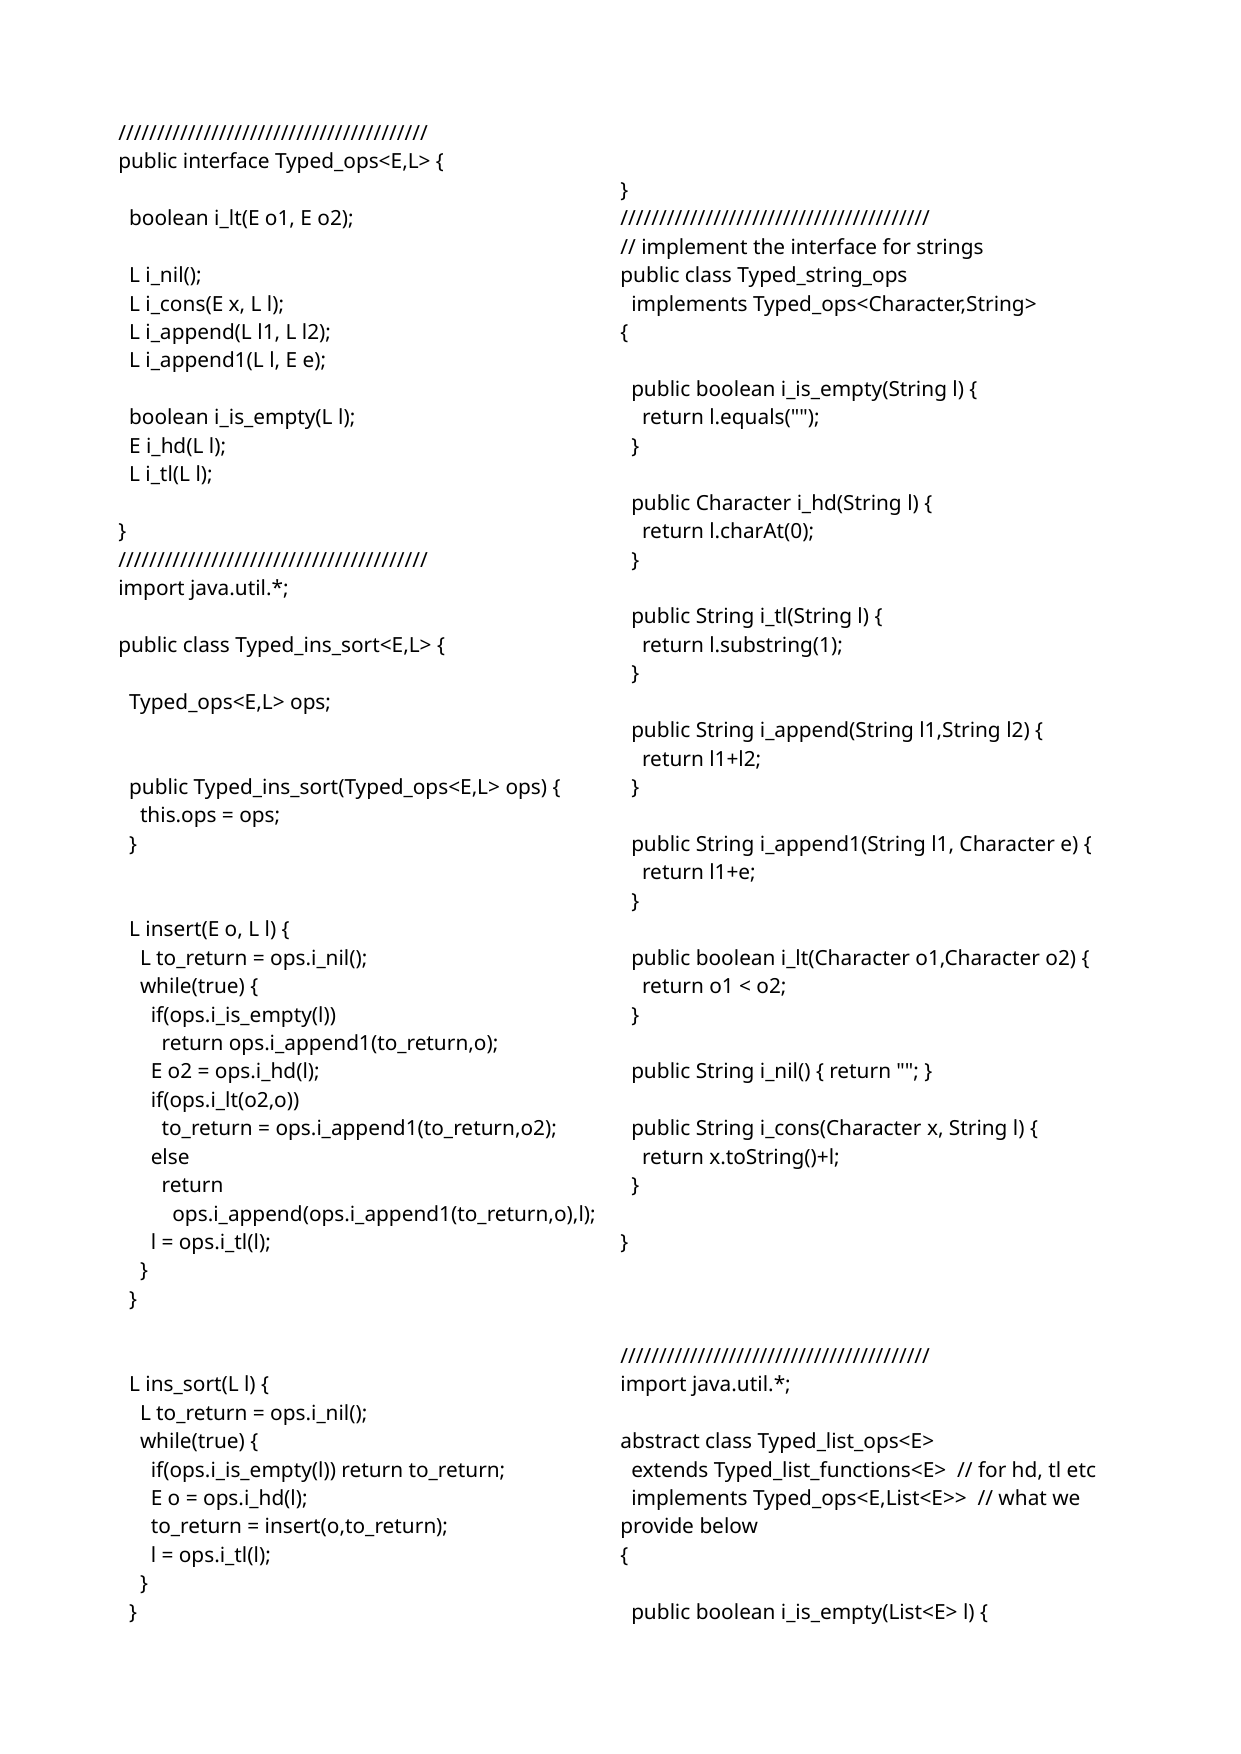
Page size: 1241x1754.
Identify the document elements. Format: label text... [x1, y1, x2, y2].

text l = ops.i_tl(l); [118, 1227, 620, 1256]
text //////////////////////////////////////// [620, 203, 1122, 232]
text import java.util.*; [118, 573, 620, 602]
text public class Typed_string_ops [620, 260, 1122, 289]
text L i_append1(L l, E e); [118, 346, 620, 374]
text extends Typed_list_functions<E> // for hd, tl etc [620, 1455, 1122, 1483]
text implements Typed_ops<E,List<E>> // what we provide below [620, 1483, 1122, 1540]
text public String i_cons(Character x, String l) { [620, 1113, 1122, 1142]
text public Character i_hd(String l) { [620, 488, 1122, 516]
text public class Typed_ins_sort<E,L> { [118, 630, 620, 658]
text public String i_append1(String l1, Character e) { [620, 829, 1122, 857]
text E o = ops.i_hd(l); [118, 1483, 620, 1512]
text if(ops.i_is_empty(l)) return to_return; [118, 1455, 620, 1483]
text if(ops.i_lt(o2,o)) [118, 1085, 620, 1113]
text if(ops.i_is_empty(l)) [118, 1000, 620, 1028]
text return l.substring(1); [620, 630, 1122, 658]
text public boolean i_lt(Character o1,Character o2) { [620, 943, 1122, 971]
text } [620, 658, 1122, 687]
text while(true) { [118, 1426, 620, 1455]
text else [118, 1142, 620, 1170]
text } [118, 1597, 620, 1625]
text } [620, 175, 1122, 203]
text //////////////////////////////////////// [118, 545, 620, 573]
text Typed_ops<E,L> ops; [118, 687, 620, 715]
text public interface Typed_ops<E,L> { [118, 147, 620, 175]
text E i_hd(L l); [118, 431, 620, 459]
text } [620, 545, 1122, 573]
text l = ops.i_tl(l); [118, 1540, 620, 1568]
text } [620, 772, 1122, 801]
text public Typed_ins_sort(Typed_ops<E,L> ops) { [118, 772, 620, 801]
text } [118, 516, 620, 545]
text //////////////////////////////////////// [620, 1341, 1122, 1369]
text return l1+l2; [620, 744, 1122, 772]
text // implement the interface for strings [620, 232, 1122, 260]
text public String i_nil() { return ""; } [620, 1057, 1122, 1085]
text { [620, 1540, 1122, 1568]
text L i_nil(); [118, 260, 620, 289]
text public String i_tl(String l) { [620, 602, 1122, 630]
text public String i_append(String l1,String l2) { [620, 715, 1122, 744]
text } [118, 829, 620, 857]
text } [620, 886, 1122, 914]
text L to_return = ops.i_nil(); [118, 1398, 620, 1426]
text { [620, 317, 1122, 346]
text } [620, 1000, 1122, 1028]
text } [118, 1256, 620, 1284]
text return ops.i_append1(to_return,o); [118, 1028, 620, 1057]
text return l1+e; [620, 857, 1122, 886]
text return l.charAt(0); [620, 516, 1122, 545]
text boolean i_is_empty(L l); [118, 402, 620, 431]
text L insert(E o, L l) { [118, 914, 620, 943]
text } [118, 1568, 620, 1597]
text to_return = insert(o,to_return); [118, 1512, 620, 1540]
text return o1 < o2; [620, 971, 1122, 1000]
text while(true) { [118, 971, 620, 1000]
text L i_tl(L l); [118, 459, 620, 488]
text L i_cons(E x, L l); [118, 289, 620, 317]
text implements Typed_ops<Character,String> [620, 289, 1122, 317]
text L i_append(L l1, L l2); [118, 317, 620, 346]
text ops.i_append(ops.i_append1(to_return,o),l); [118, 1199, 620, 1227]
text return l.equals(""); [620, 402, 1122, 431]
text } [620, 1170, 1122, 1199]
text return x.toString()+l; [620, 1142, 1122, 1170]
text public boolean i_is_empty(List<E> l) { [620, 1597, 1122, 1625]
text } [620, 1227, 1122, 1256]
text return [118, 1170, 620, 1199]
text to_return = ops.i_append1(to_return,o2); [118, 1113, 620, 1142]
text import java.util.*; [620, 1369, 1122, 1398]
text L to_return = ops.i_nil(); [118, 943, 620, 971]
text L ins_sort(L l) { [118, 1369, 620, 1398]
text public boolean i_is_empty(String l) { [620, 374, 1122, 402]
text //////////////////////////////////////// [118, 118, 620, 147]
text } [118, 1284, 620, 1312]
text abstract class Typed_list_ops<E> [620, 1426, 1122, 1455]
text E o2 = ops.i_hd(l); [118, 1057, 620, 1085]
text } [620, 431, 1122, 459]
text this.ops = ops; [118, 801, 620, 829]
text boolean i_lt(E o1, E o2); [118, 203, 620, 232]
